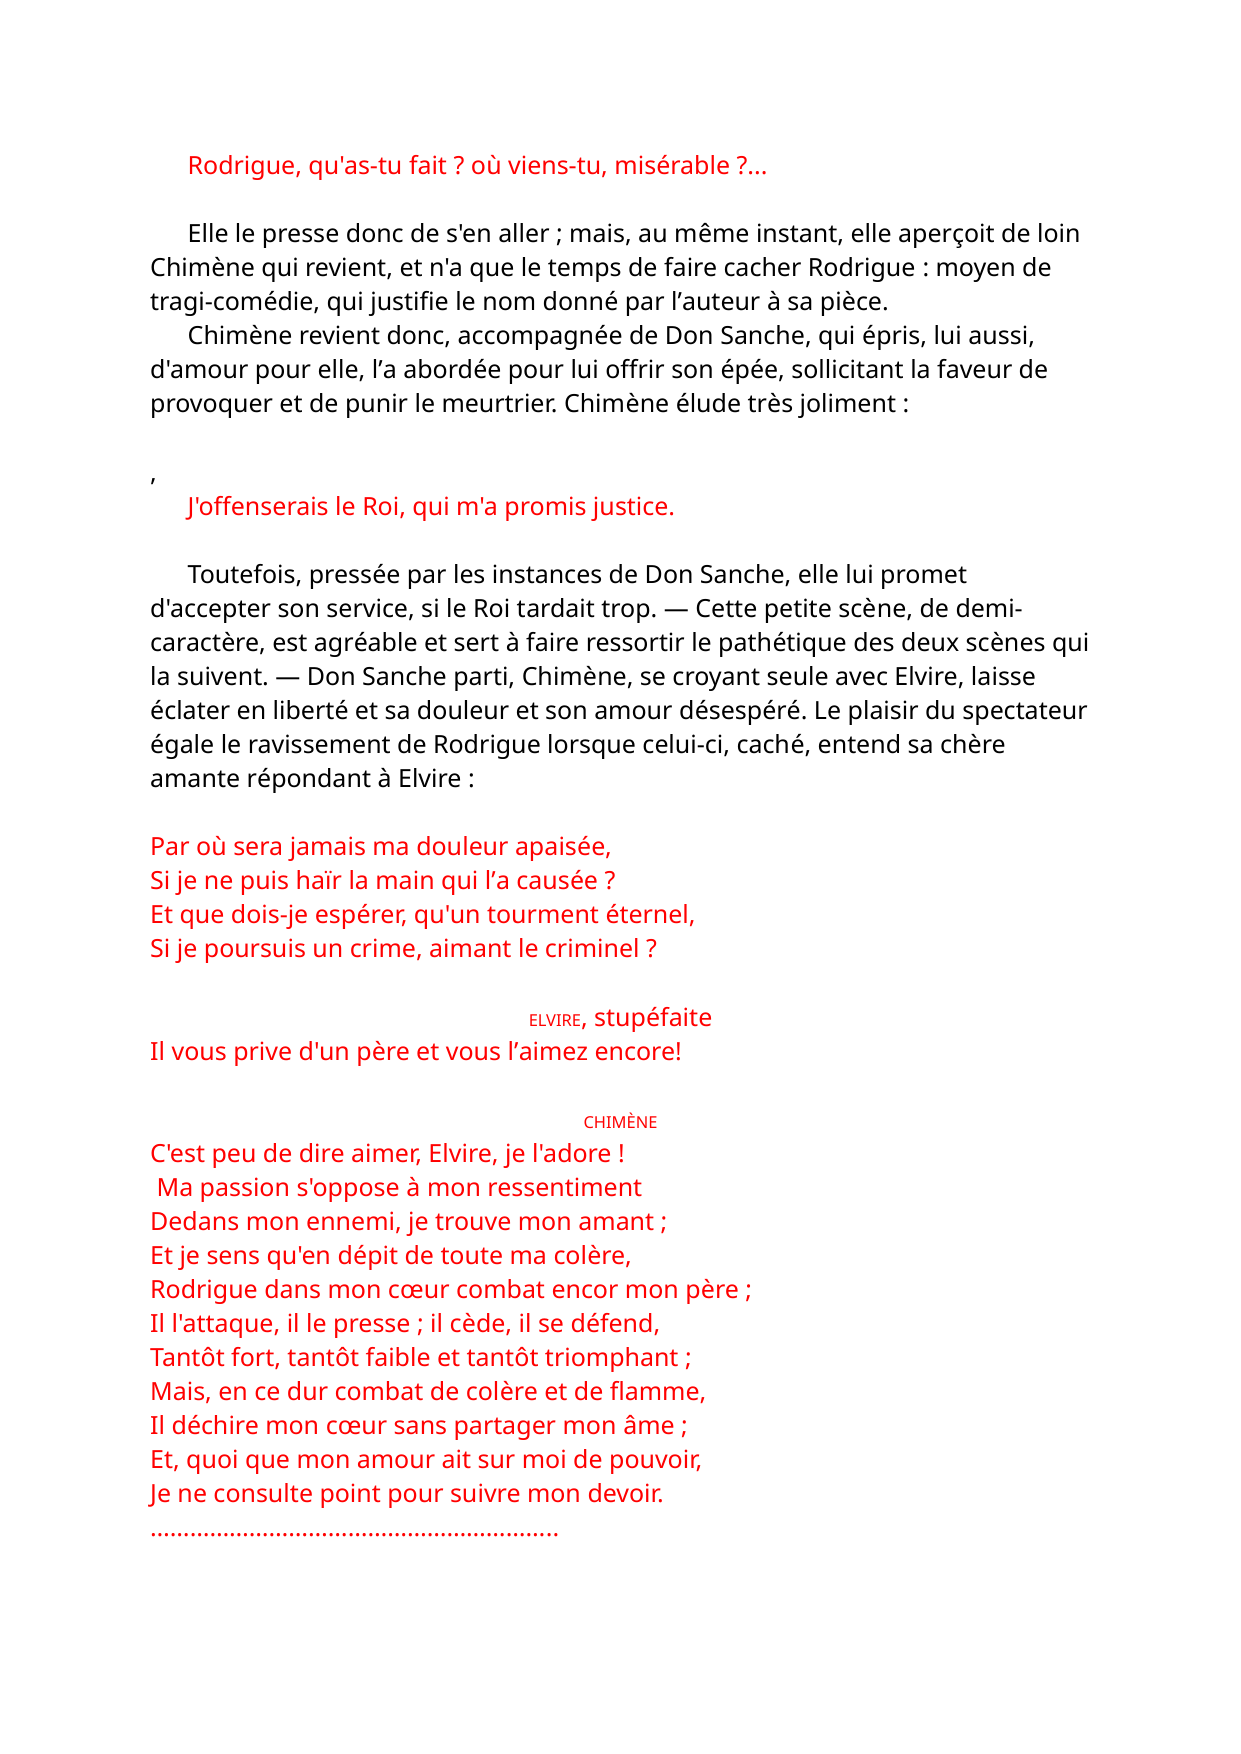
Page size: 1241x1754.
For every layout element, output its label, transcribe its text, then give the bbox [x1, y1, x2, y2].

text Mais, en ce dur combat de colère et de flamme, [150, 1374, 1091, 1408]
text Rodrigue dans mon cœur combat encor mon père ; [150, 1272, 1091, 1306]
text J'offenserais le Roi, qui m'a promis justice. [150, 488, 1091, 522]
text Chimène revient donc, accompagnée de Don Sanche, qui épris, lui aussi, d'amour pour elle, l’a abordée pour lui offrir son épée, sollicitant la faveur de provoquer et de punir le meurtrier. Chimène élude très joliment : [150, 318, 1091, 420]
text Et que dois-je espérer, qu'un tourment éternel, [150, 897, 1091, 931]
text chimène [150, 1101, 1091, 1135]
text Et, quoi que mon amour ait sur moi de pouvoir, [150, 1442, 1091, 1476]
text Il déchire mon cœur sans partager mon âme ; [150, 1408, 1091, 1442]
text Et je sens qu'en dépit de toute ma colère, [150, 1238, 1091, 1272]
text Dedans mon ennemi, je trouve mon amant ; [150, 1203, 1091, 1238]
text …………………………………………………….. [150, 1510, 1091, 1544]
text Toutefois, pressée par les instances de Don Sanche, elle lui promet d'accepter son service, si le Roi tardait trop. — Cette petite scène, de demi-caractère, est agréable et sert à faire ressortir le pathétique des deux scènes qui la suivent. — Don Sanche parti, Chimène, se croyant seule avec Elvire, laisse éclater en liberté et sa douleur et son amour désespéré. Le plaisir du spectateur égale le ravissement de Rodrigue lorsque celui-ci, caché, entend sa chère amante répondant à Elvire : [150, 556, 1091, 795]
text Il l'attaque, il le presse ; il cède, il se défend, [150, 1306, 1091, 1340]
text , [150, 420, 1091, 488]
text Il vous prive d'un père et vous l’aimez encore! [150, 1033, 1091, 1067]
text Elle le presse donc de s'en aller ; mais, au même instant, elle aperçoit de loin Chimène qui revient, et n'a que le temps de faire cacher Rodrigue : moyen de tragi-comédie, qui justifie le nom donné par l’auteur à sa pièce. [150, 216, 1091, 318]
text Rodrigue, qu'as-tu fait ? où viens-tu, misérable ?... [150, 148, 1091, 182]
text Tantôt fort, tantôt faible et tantôt triomphant ; [150, 1340, 1091, 1374]
text Ma passion s'oppose à mon ressentiment [150, 1169, 1091, 1203]
text C'est peu de dire aimer, Elvire, je l'adore ! [150, 1135, 1091, 1169]
text Si je poursuis un crime, aimant le criminel ? [150, 931, 1091, 965]
text Par où sera jamais ma douleur apaisée, [150, 829, 1091, 863]
text Si je ne puis haïr la main qui l’a causée ? [150, 863, 1091, 897]
text elvire, stupéfaite [150, 999, 1091, 1033]
text Je ne consulte point pour suivre mon devoir. [150, 1476, 1091, 1510]
